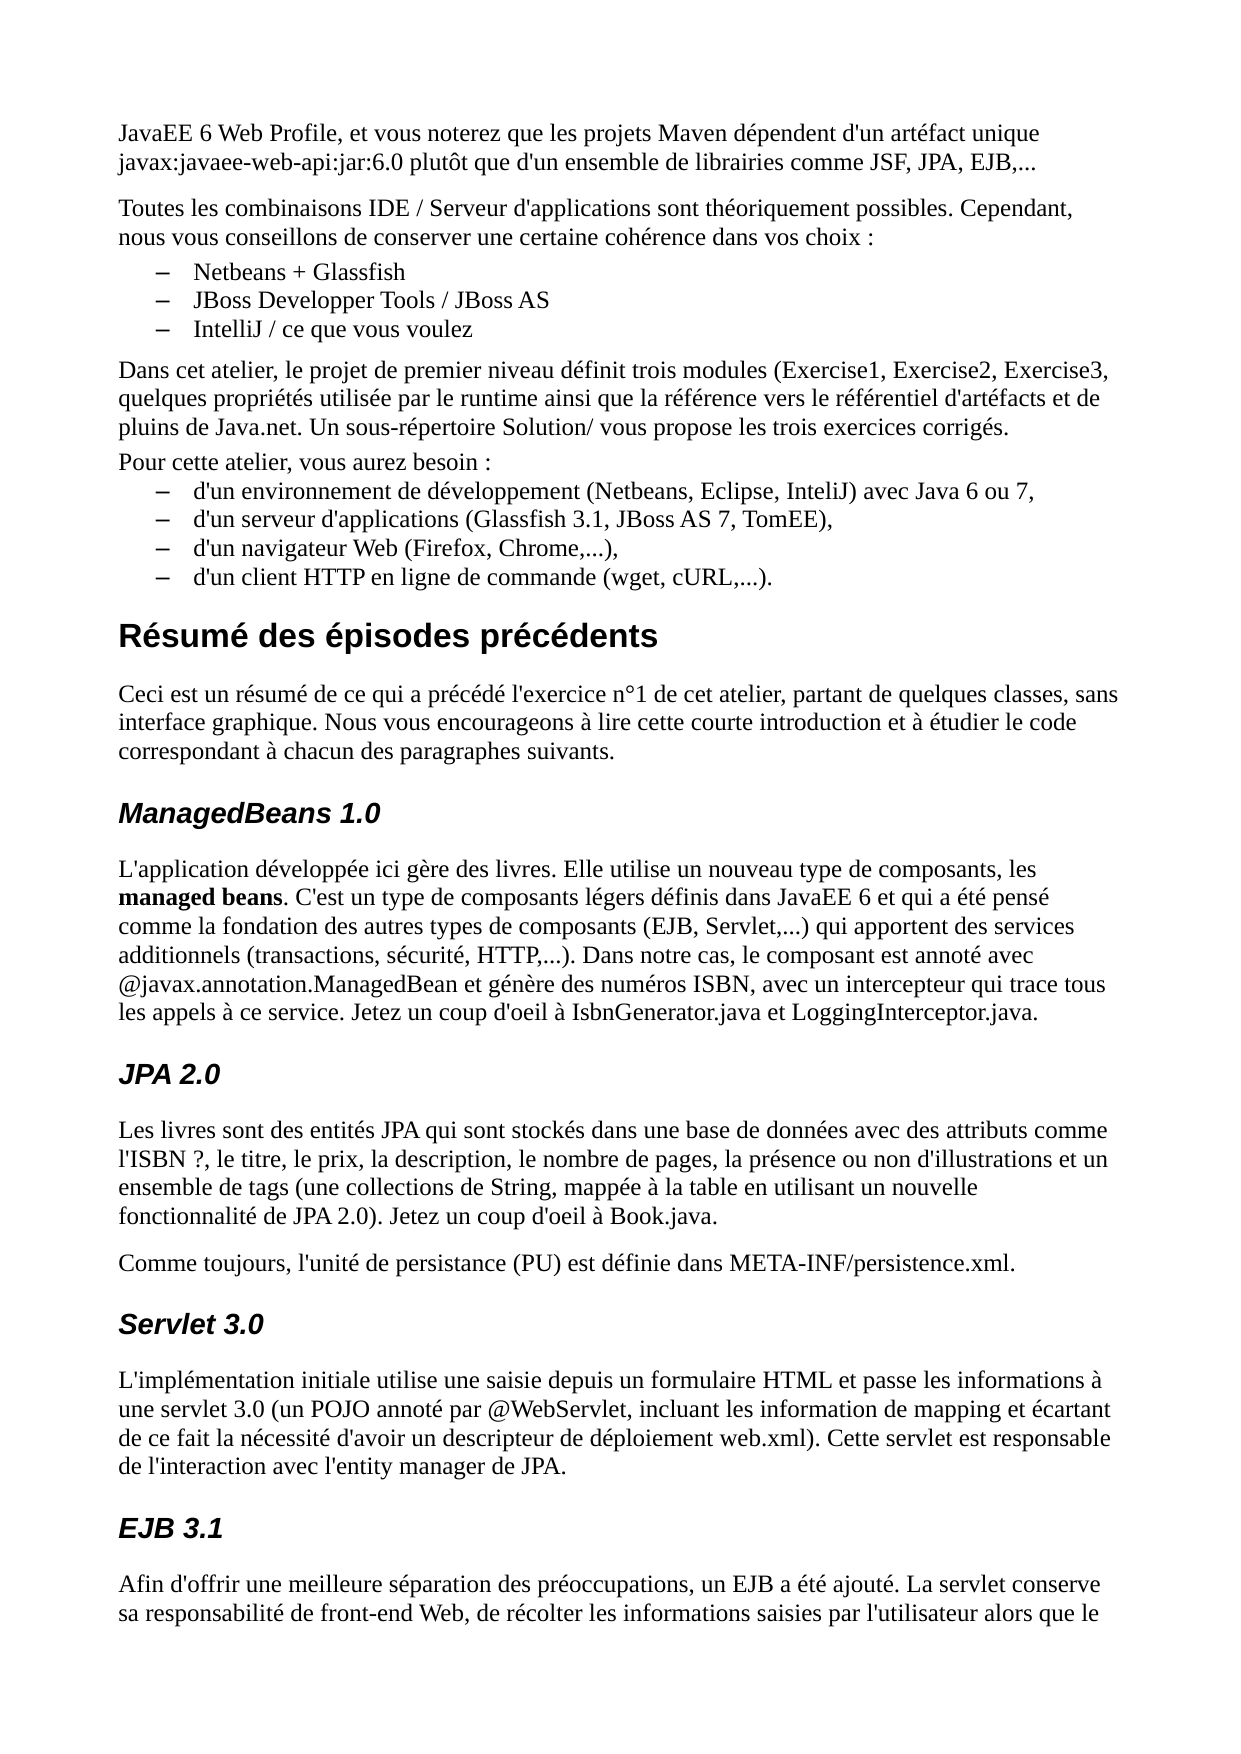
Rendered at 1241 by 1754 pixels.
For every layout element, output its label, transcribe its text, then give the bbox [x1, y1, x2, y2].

text Dans cet atelier, le projet de premier niveau définit trois modules (Exercise1, Exercise2, Exercise3, quelques propriétés utilisée par le runtime ainsi que la référence vers le référentiel d'artéfacts et de pluins de Java.net. Un sous-répertoire Solution/ vous propose les trois exercices corrigés. [118, 355, 1122, 441]
list d'un navigateur Web (Firefox, Chrome,...), [156, 533, 1122, 562]
list IntelliJ / ce que vous voulez [156, 314, 1122, 343]
list Netbeans + Glassfish [156, 257, 1122, 286]
subtitle EJB 3.1 [118, 1511, 1122, 1544]
list d'un client HTTP en ligne de commande (wget, cURL,...). [156, 562, 1122, 591]
text L'implémentation initiale utilise une saisie depuis un formulaire HTML et passe les informations à une servlet 3.0 (un POJO annoté par @WebServlet, incluant les information de mapping et écartant de ce fait la nécessité d'avoir un descripteur de déploiement web.xml). Cette servlet est responsable de l'interaction avec l'entity manager de JPA. [118, 1365, 1122, 1480]
subtitle JPA 2.0 [118, 1057, 1122, 1091]
subtitle Servlet 3.0 [118, 1307, 1122, 1341]
list JBoss Developper Tools / JBoss AS [156, 286, 1122, 314]
list d'un environnement de développement (Netbeans, Eclipse, InteliJ) avec Java 6 ou 7, [156, 476, 1122, 504]
text L'application développée ici gère des livres. Elle utilise un nouveau type de composants, les managed beans. C'est un type de composants légers définis dans JavaEE 6 et qui a été pensé comme la fondation des autres types de composants (EJB, Servlet,...) qui apportent des services additionnels (transactions, sécurité, HTTP,...). Dans notre cas, le composant est annoté avec @javax.annotation.ManagedBean et génère des numéros ISBN, avec un intercepteur qui trace tous les appels à ce service. Jetez un coup d'oeil à IsbnGenerator.java et LoggingInterceptor.java. [118, 854, 1122, 1026]
text Afin d'offrir une meilleure séparation des préoccupations, un EJB a été ajouté. La servlet conserve sa responsabilité de front-end Web, de récolter les informations saisies par l'utilisateur alors que le [118, 1569, 1122, 1626]
text Toutes les combinaisons IDE / Serveur d'applications sont théoriquement possibles. Cependant, nous vous conseillons de conserver une certaine cohérence dans vos choix : [118, 193, 1122, 251]
list d'un serveur d'applications (Glassfish 3.1, JBoss AS 7, TomEE), [156, 504, 1122, 533]
text Pour cette atelier, vous aurez besoin : [118, 447, 1122, 476]
text Les livres sont des entités JPA qui sont stockés dans une base de données avec des attributs comme l'ISBN ?, le titre, le prix, la description, le nombre de pages, la présence ou non d'illustrations et un ensemble de tags (une collections de String, mappée à la table en utilisant un nouvelle fonctionnalité de JPA 2.0). Jetez un coup d'oeil à Book.java. [118, 1115, 1122, 1230]
text Comme toujours, l'unité de persistance (PU) est définie dans META-INF/persistence.xml. [118, 1248, 1122, 1276]
text Ceci est un résumé de ce qui a précédé l'exercice n°1 de cet atelier, partant de quelques classes, sans interface graphique. Nous vous encourageons à lire cette courte introduction et à étudier le code correspondant à chacun des paragraphes suivants. [118, 679, 1122, 765]
text JavaEE 6 Web Profile, et vous noterez que les projets Maven dépendent d'un artéfact unique javax:javaee-web-api:jar:6.0 plutôt que d'un ensemble de librairies comme JSF, JPA, EJB,... [118, 118, 1122, 176]
subtitle Résumé des épisodes précédents [118, 616, 1122, 654]
subtitle ManagedBeans 1.0 [118, 796, 1122, 829]
